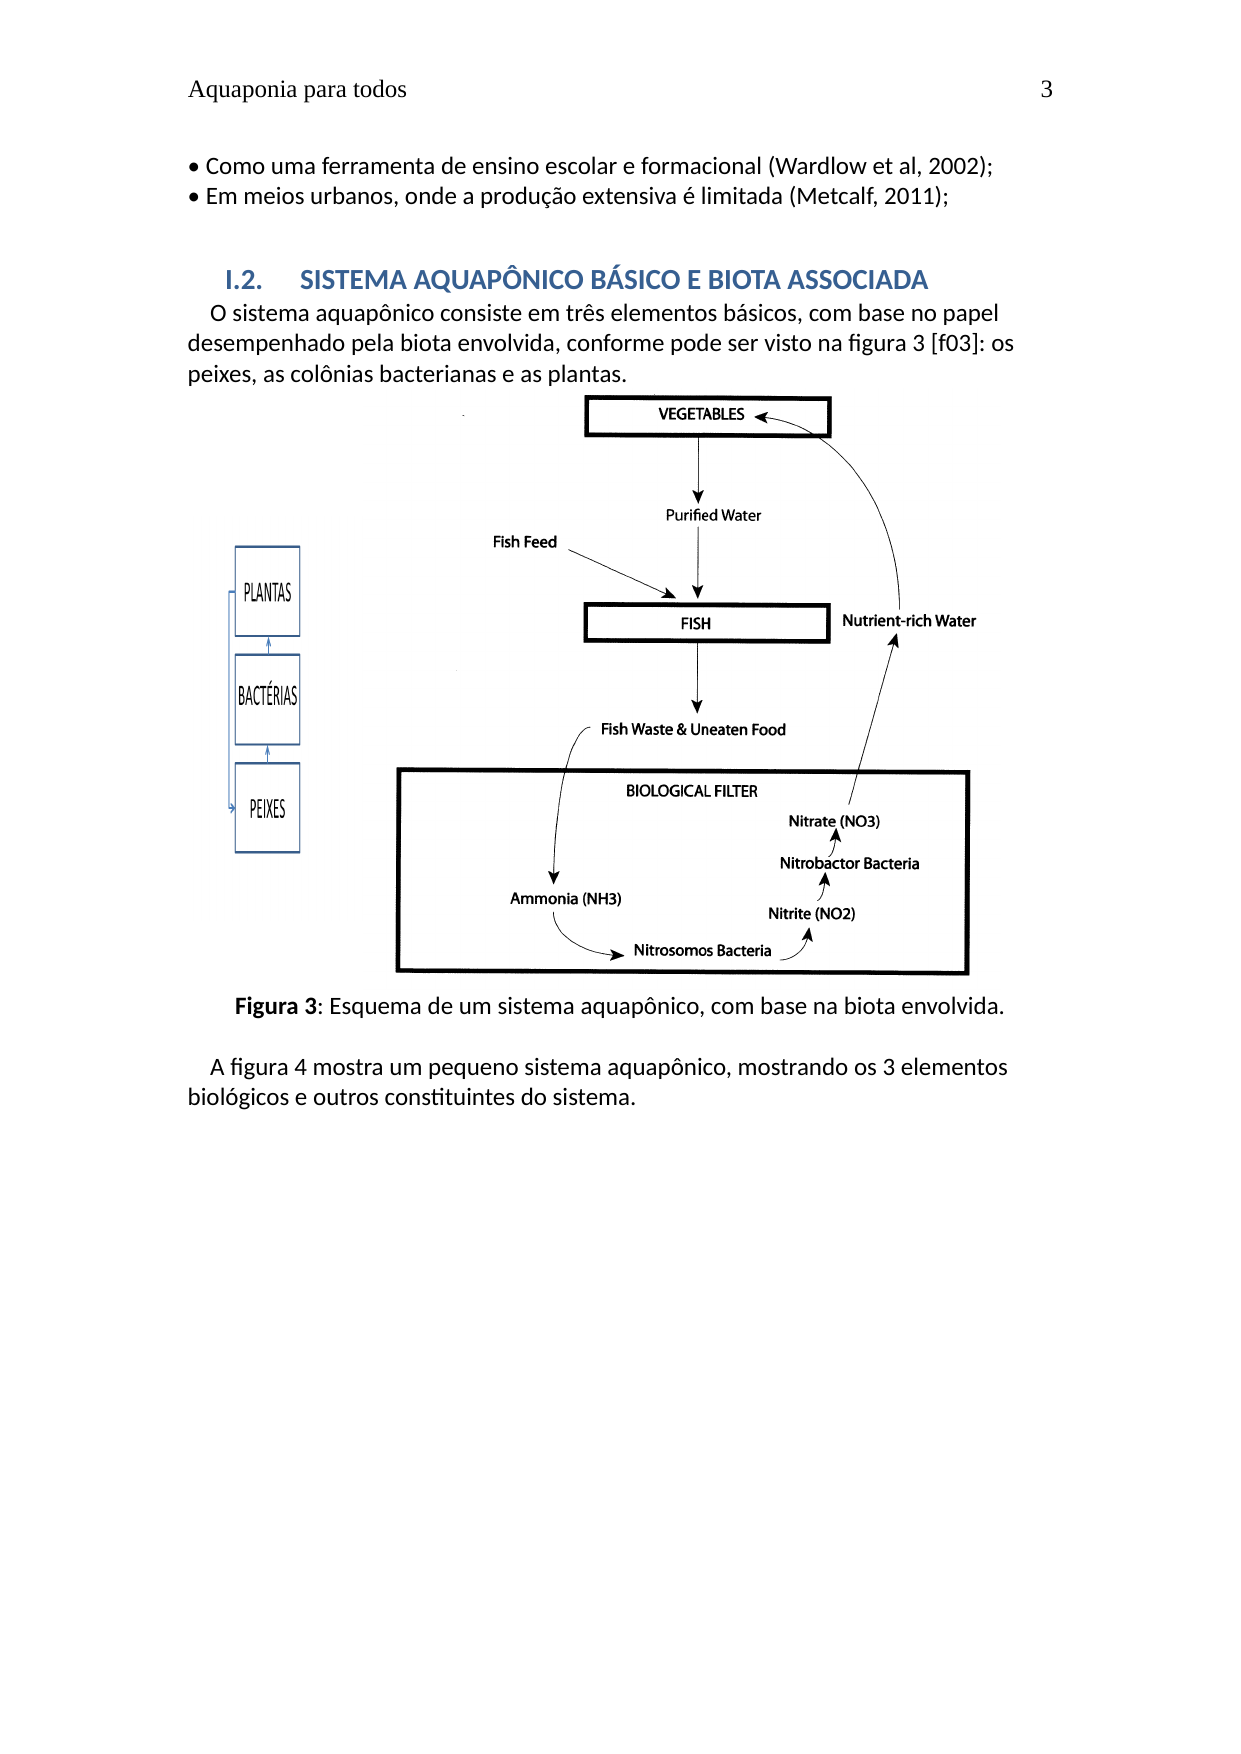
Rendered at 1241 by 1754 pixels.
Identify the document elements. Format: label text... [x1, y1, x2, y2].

text A figura 4 mostra um pequeno sistema aquapônico, mostrando os 3 elementos biológicos e outros constituintes do sistema. [187, 1051, 1053, 1112]
text Figura 3: Esquema de um sistema aquapônico, com base na biota envolvida. [187, 990, 1053, 1020]
text O sistema aquapônico consiste em três elementos básicos, com base no papel desempenhado pela biota envolvida, conforme pode ser visto na figura 3 [f03]: os peixes, as colônias bacterianas e as plantas. [187, 297, 1053, 388]
text • Como uma ferramenta de ensino escolar e formacional (Wardlow et al, 2002); • Em meios urbanos, onde a produção extensiva é limitada (Metcalf, 2011); [187, 150, 1053, 211]
subtitle SISTEMA AQUAPÔNICO BÁSICO E BIOTA ASSOCIADA [225, 261, 1053, 297]
picture [187, 516, 362, 889]
